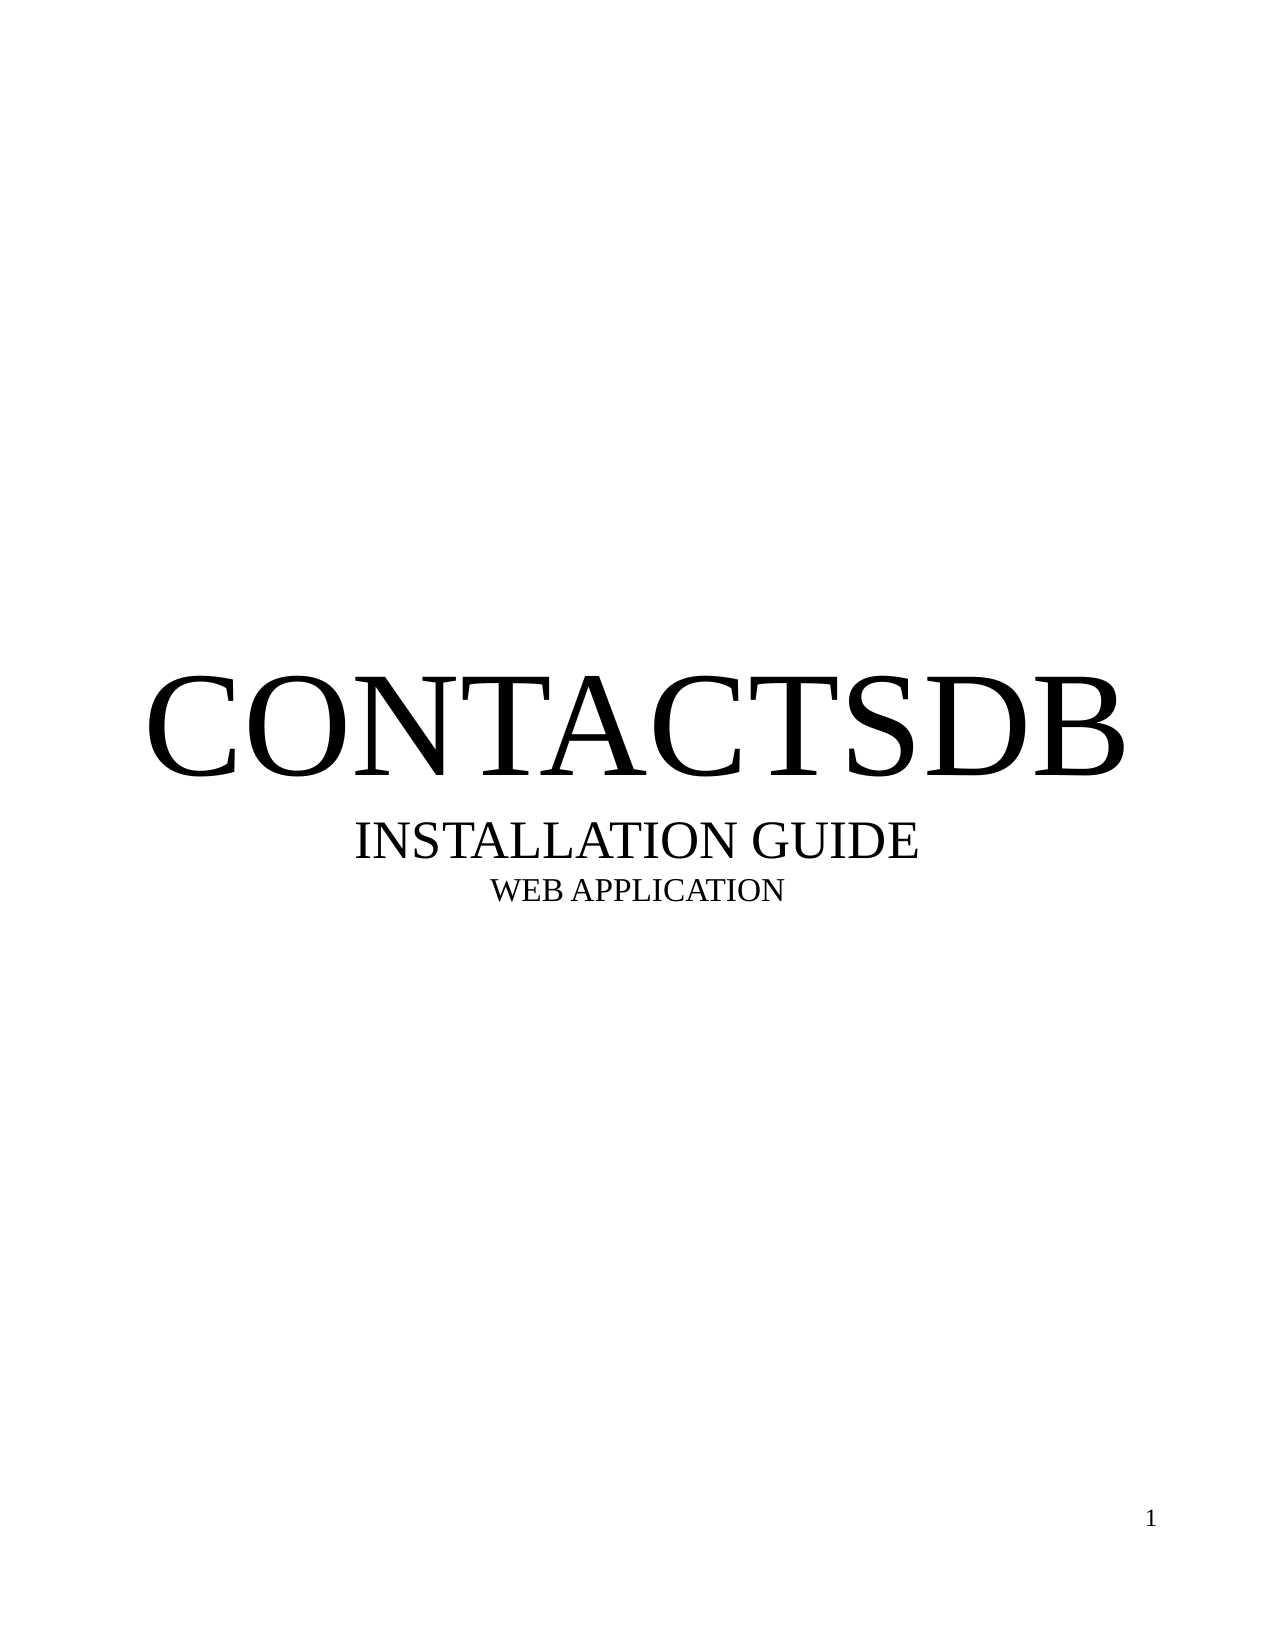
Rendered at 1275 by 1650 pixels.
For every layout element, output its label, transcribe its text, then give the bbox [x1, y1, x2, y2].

text CONTACTSDB [118, 636, 1157, 808]
text INSTALLATION GUIDE [118, 808, 1157, 870]
text WEB APPLICATION [118, 870, 1157, 909]
